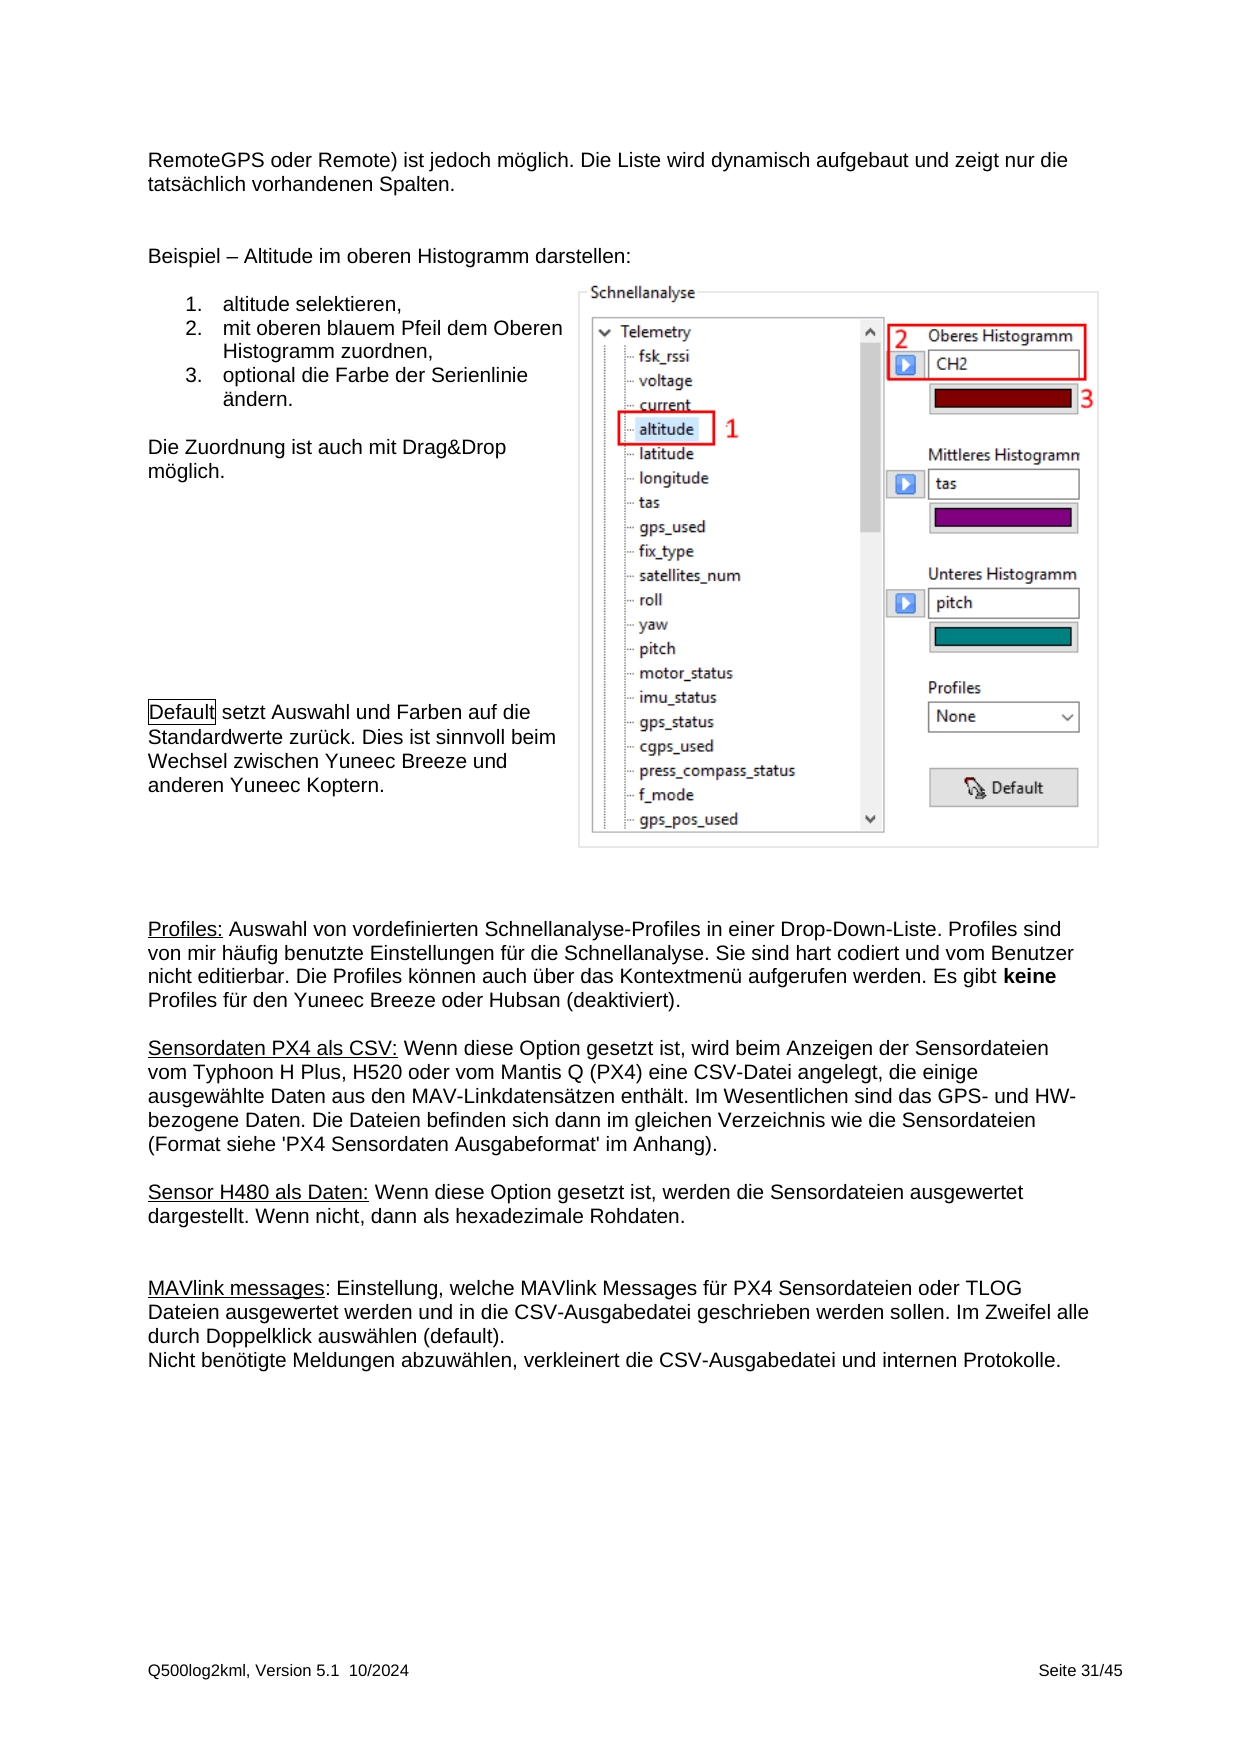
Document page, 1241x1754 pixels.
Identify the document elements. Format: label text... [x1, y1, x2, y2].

text Profiles: Auswahl von vordefinierten Schnellanalyse-Profiles in einer Drop-Down-Liste. Profiles sind von mir häufig benutzte Einstellungen für die Schnellanalyse. Sie sind hart codiert und vom Benutzer nicht editierbar. Die Profiles können auch über das Kontextmenü aufgerufen werden. Es gibt keine Profiles für den Yuneec Breeze oder Hubsan (deaktiviert). [148, 916, 1093, 1012]
list optional die Farbe der Serienlinie ändern. [185, 363, 573, 411]
text Beispiel – Altitude im oberen Histogramm darstellen: [148, 243, 1093, 267]
text Die Zuordnung ist auch mit Drag&Drop möglich. [148, 435, 573, 483]
picture [573, 283, 1103, 856]
text RemoteGPS oder Remote) ist jedoch möglich. Die Liste wird dynamisch aufgebaut und zeigt nur die tatsächlich vorhandenen Spalten. [148, 148, 1093, 196]
list altitude selektieren, [185, 291, 573, 315]
text Sensor H480 als Daten: Wenn diese Option gesetzt ist, werden die Sensordateien ausgewertet dargestellt. Wenn nicht, dann als hexadezimale Rohdaten. [148, 1180, 1093, 1228]
text Sensordaten PX4 als CSV: Wenn diese Option gesetzt ist, wird beim Anzeigen der Sensordateien vom Typhoon H Plus, H520 oder vom Mantis Q (PX4) eine CSV-Datei angelegt, die einige ausgewählte Daten aus den MAV-Linkdatensätzen enthält. Im Wesentlichen sind das GPS- und HW-bezogene Daten. Die Dateien befinden sich dann im gleichen Verzeichnis wie die Sensordateien (Format siehe 'PX4 Sensordaten Ausgabeformat' im Anhang). [148, 1036, 1093, 1156]
text MAVlink messages: Einstellung, welche MAVlink Messages für PX4 Sensordateien oder TLOG Dateien ausgewertet werden und in die CSV-Ausgabedatei geschrieben werden sollen. Im Zweifel alle durch Doppelklick auswählen (default). [148, 1276, 1093, 1348]
text Nicht benötigte Meldungen abzuwählen, verkleinert die CSV-Ausgabedatei und internen Protokolle. [148, 1348, 1093, 1372]
text Default setzt Auswahl und Farben auf die Standardwerte zurück. Dies ist sinnvoll beim Wechsel zwischen Yuneec Breeze und anderen Yuneec Koptern. [148, 699, 573, 797]
list mit oberen blauem Pfeil dem Oberen Histogramm zuordnen, [185, 315, 573, 363]
